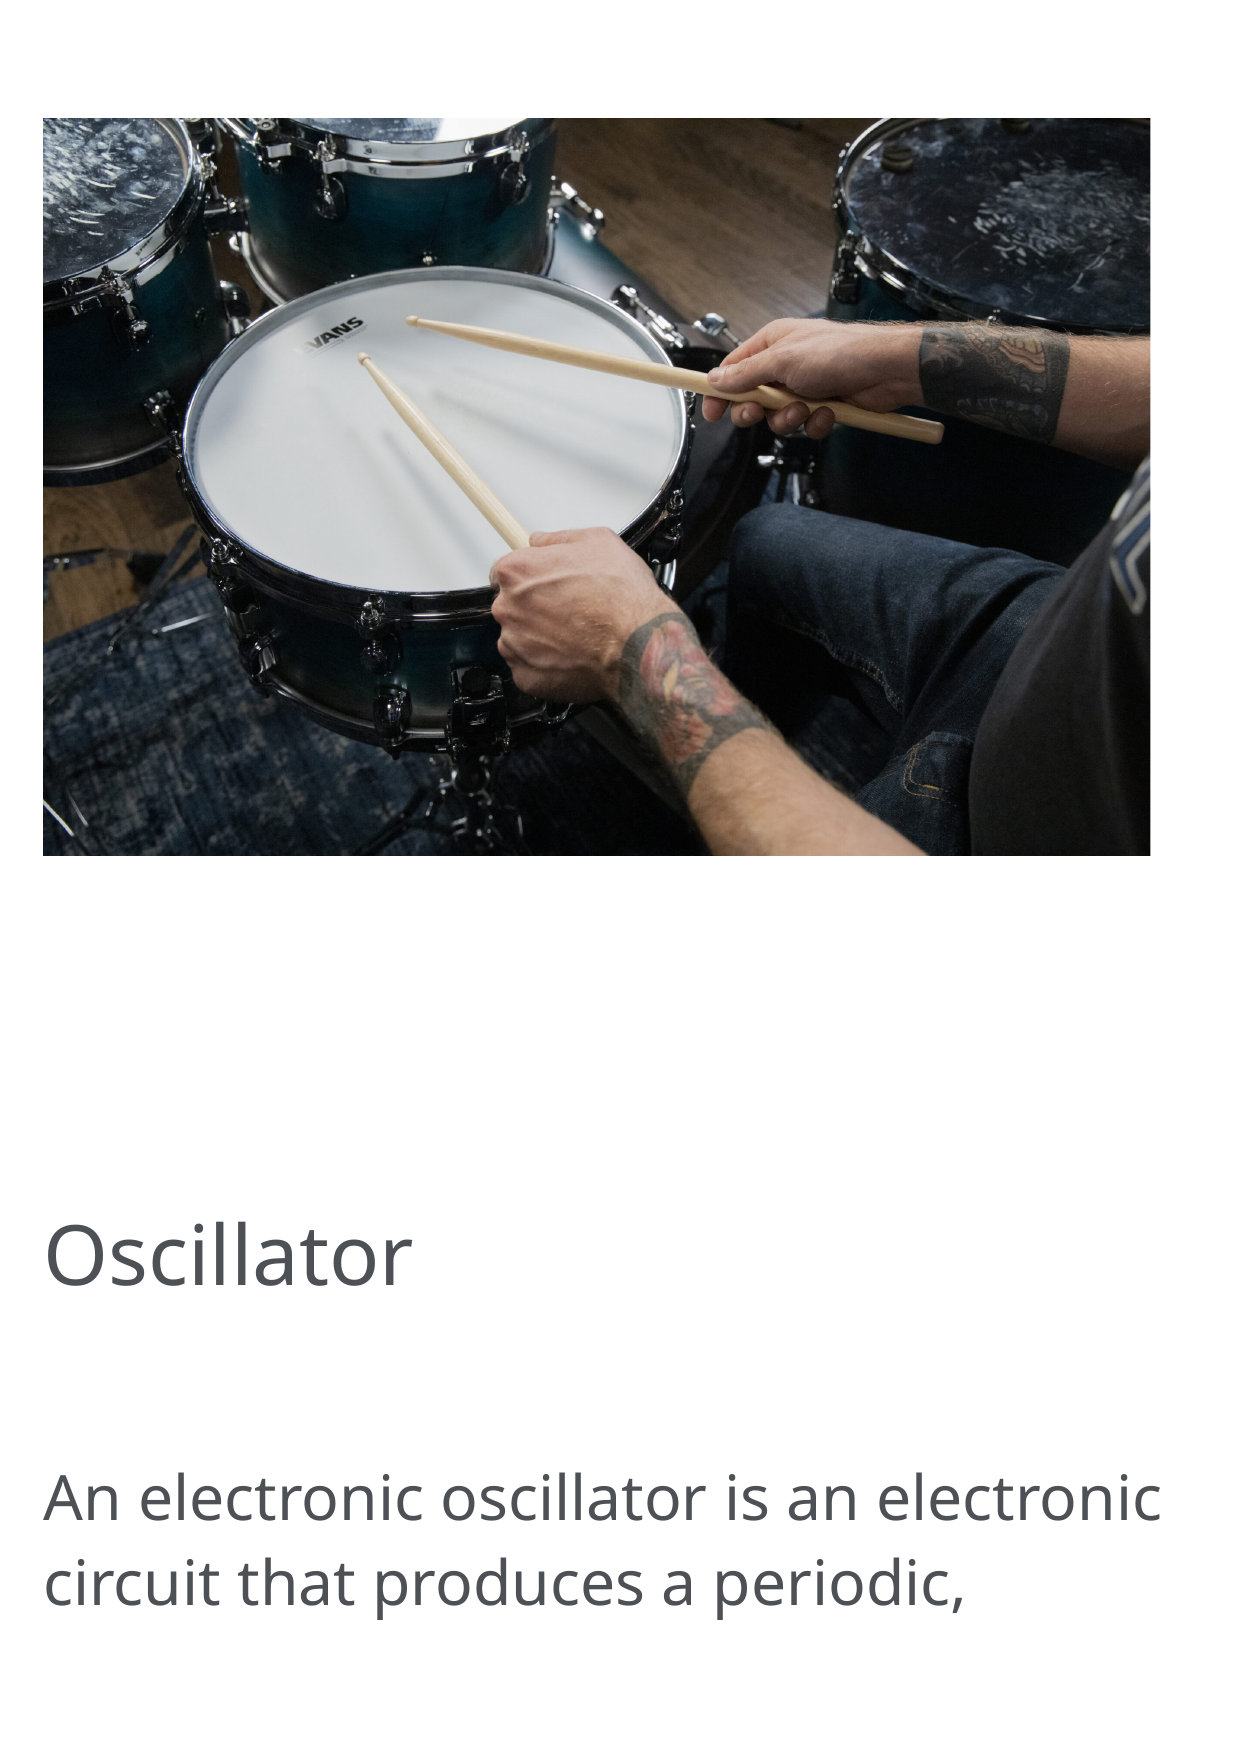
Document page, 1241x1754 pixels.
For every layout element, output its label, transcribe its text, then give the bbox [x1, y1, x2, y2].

text Oscillator [43, 1196, 1188, 1310]
text An electronic oscillator is an electronic circuit that produces a periodic, [43, 1453, 1188, 1623]
picture [43, 118, 1151, 856]
